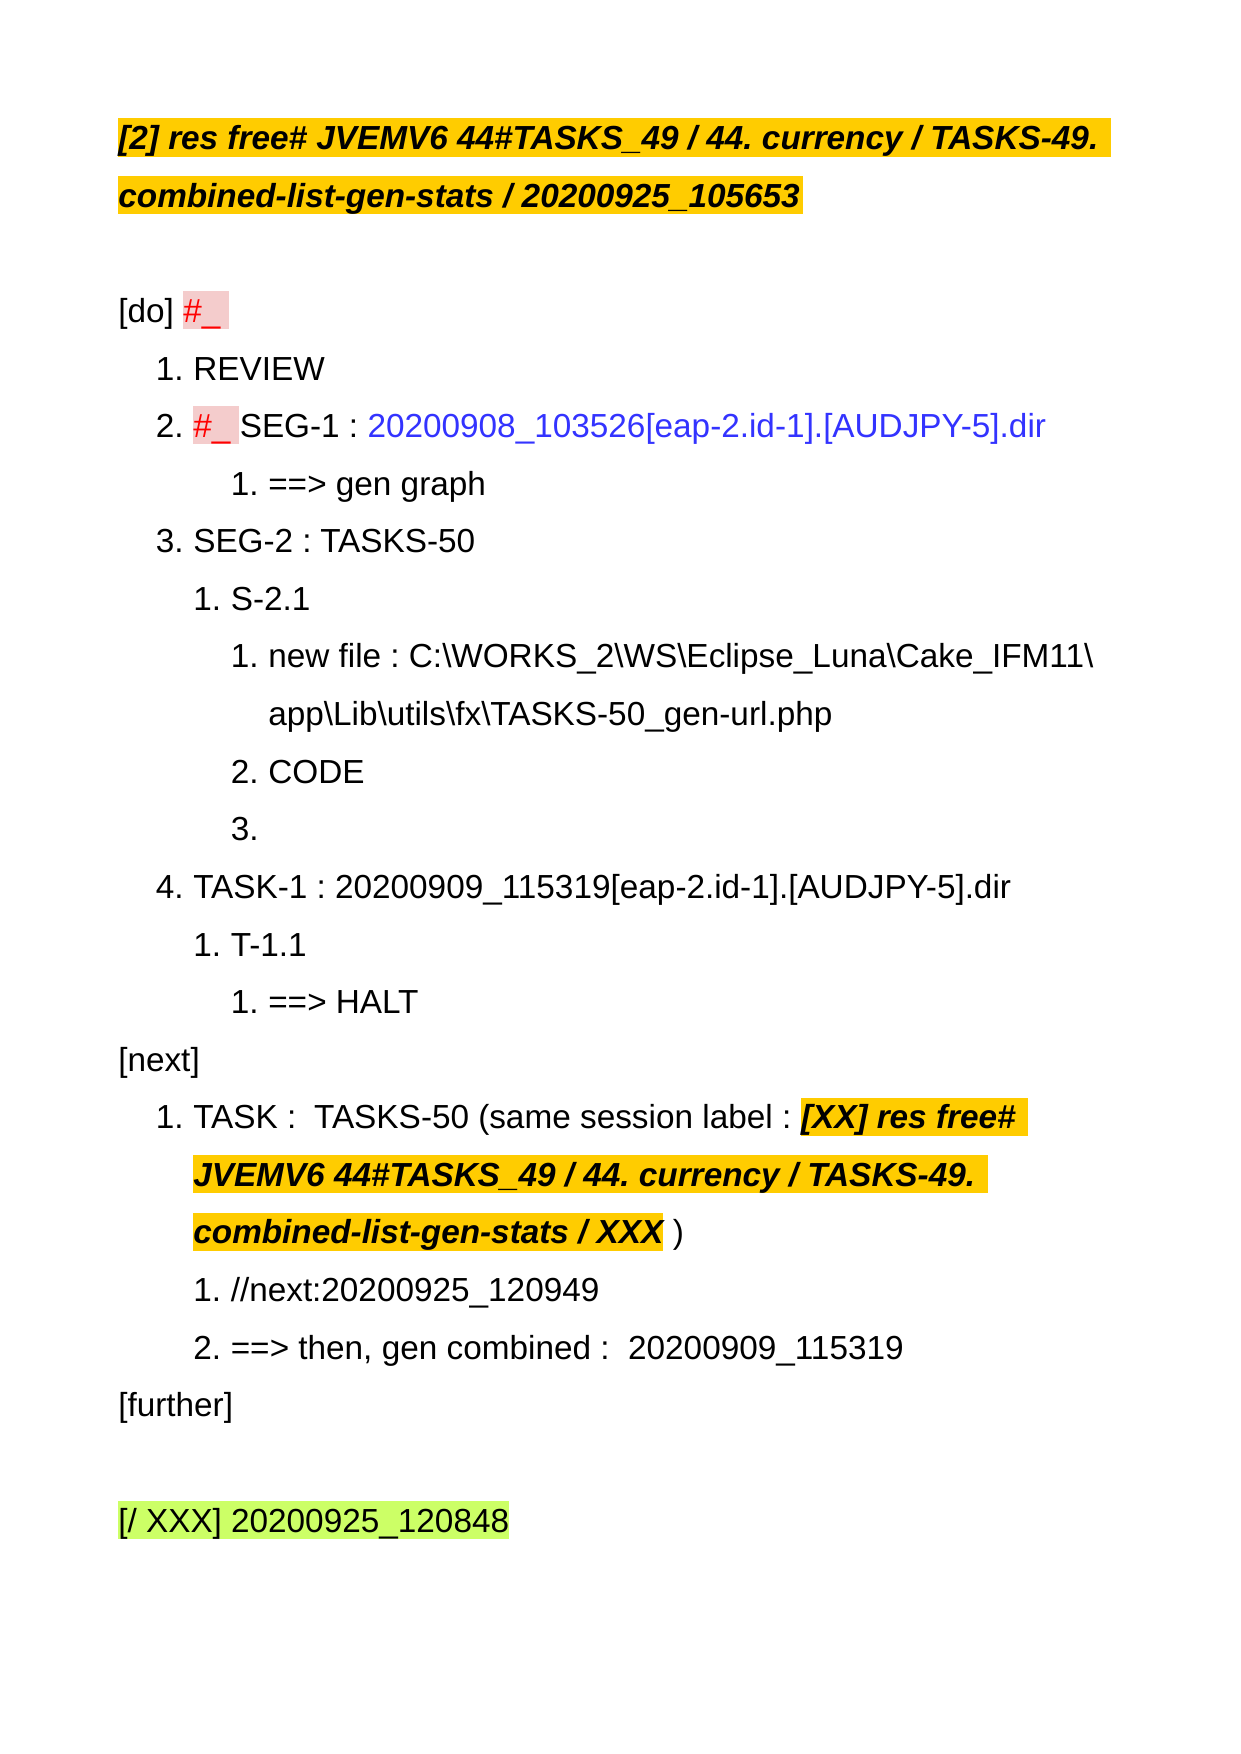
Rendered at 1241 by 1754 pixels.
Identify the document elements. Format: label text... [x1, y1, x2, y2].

list S-2.1 [193, 579, 1122, 617]
text [do] #_ [118, 291, 1122, 329]
list SEG-2 : TASKS-50 [156, 521, 1122, 560]
list //next:20200925_120949 [193, 1270, 1122, 1309]
text [further] [118, 1385, 1122, 1424]
text [2] res free# JVEMV6 44#TASKS_49 / 44. currency / TASKS-49. combined-list-gen-stats / 20200925_105653 [118, 118, 1122, 214]
list ==> gen graph [231, 464, 1122, 502]
list ==> HALT [231, 982, 1122, 1021]
list TASK : TASKS-50 (same session label : [XX] res free# JVEMV6 44#TASKS_49 / 44. currency / TASKS-49. combined-list-gen-stats / XXX ) [156, 1097, 1122, 1251]
text [next] [118, 1040, 1122, 1078]
list new file : C:\WORKS_2\WS\Eclipse_Luna\Cake_IFM11\app\Lib\utils\fx\TASKS-50_gen-url.php [231, 637, 1122, 733]
list REVIEW [156, 348, 1122, 387]
list TASK-1 : 20200909_115319[eap-2.id-1].[AUDJPY-5].dir [156, 867, 1122, 905]
list ==> then, gen combined : 20200909_115319 [193, 1328, 1122, 1366]
text [/ XXX] 20200925_120848 [118, 1443, 1122, 1539]
list #_ SEG-1 : 20200908_103526[eap-2.id-1].[AUDJPY-5].dir [156, 406, 1122, 444]
list T-1.1 [193, 924, 1122, 963]
list CODE [231, 752, 1122, 790]
